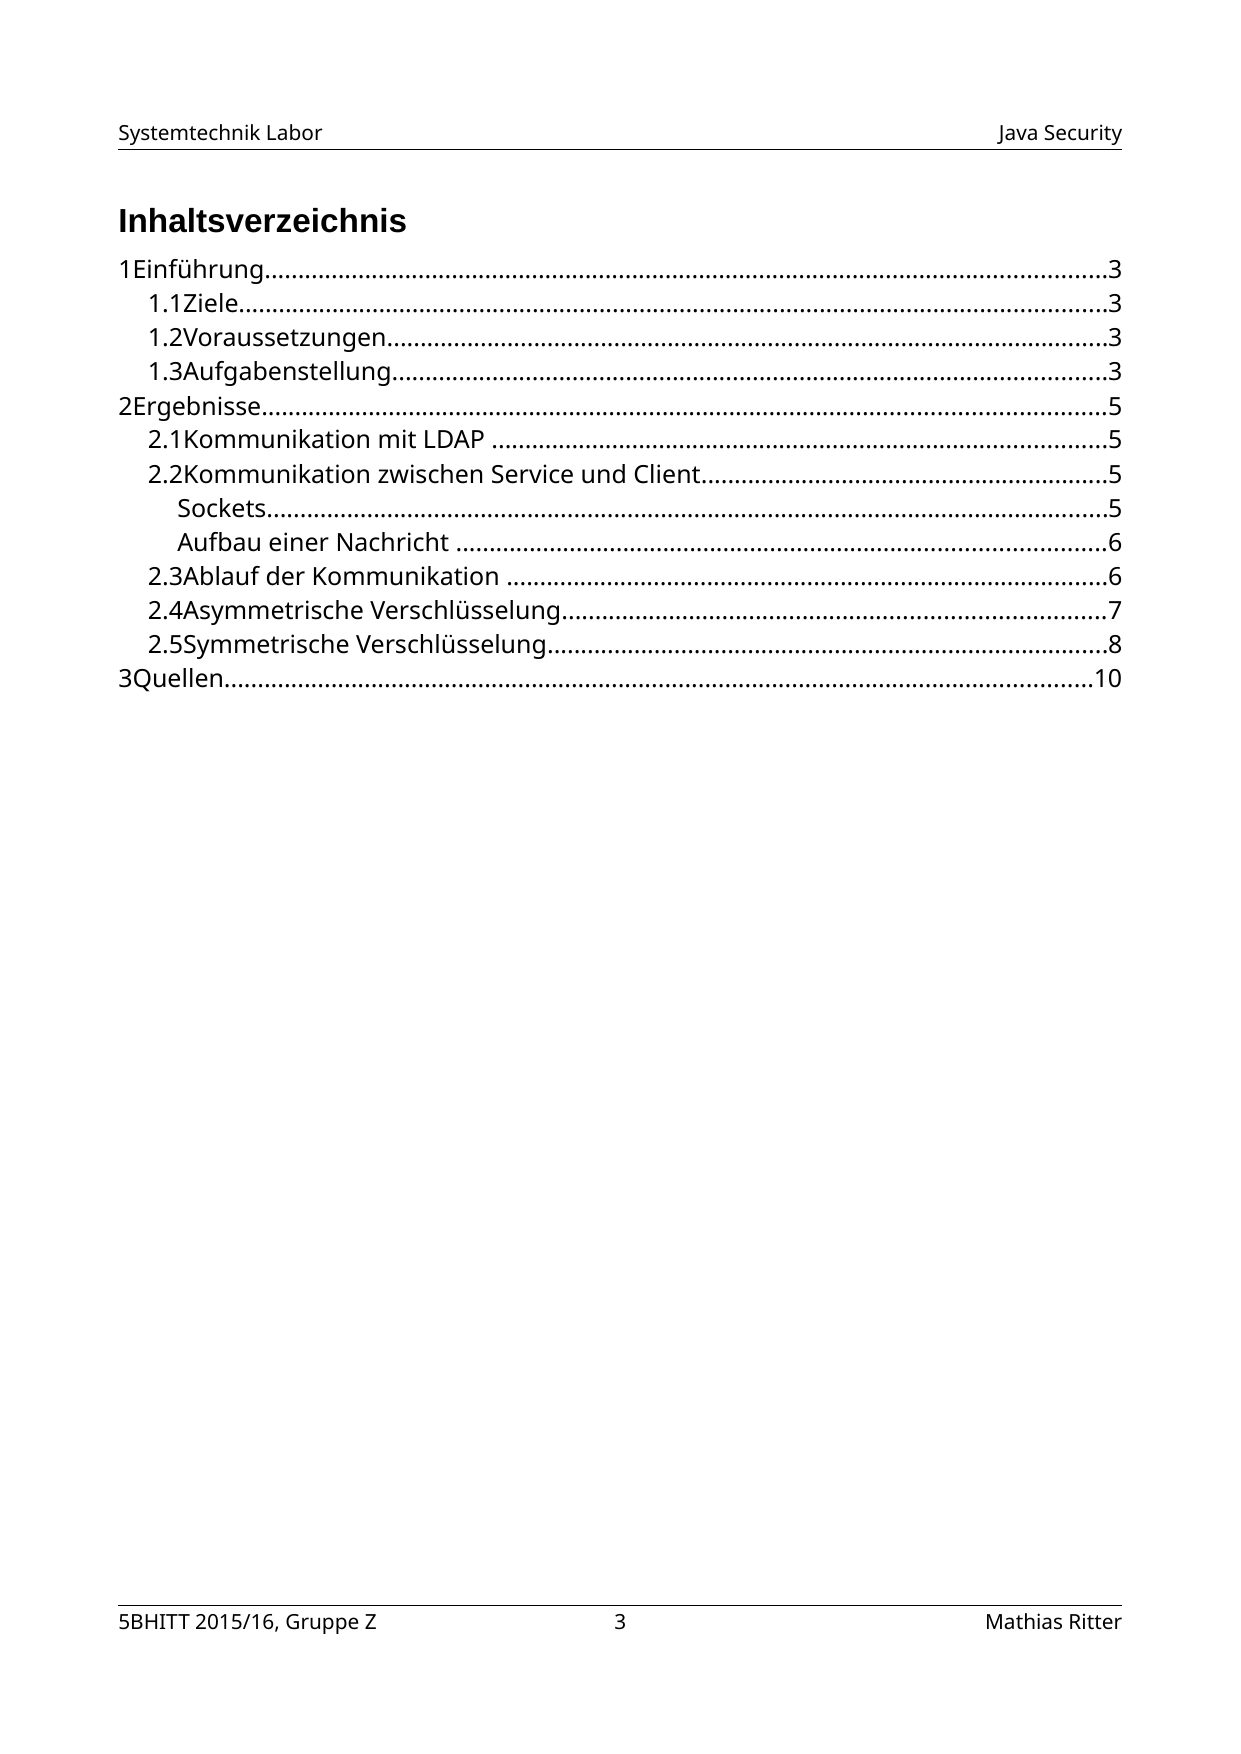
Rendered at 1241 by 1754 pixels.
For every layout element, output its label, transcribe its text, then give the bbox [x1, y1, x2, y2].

text 2.1Kommunikation mit LDAP 5 [148, 422, 1122, 456]
text 1Einführung 3 [118, 252, 1122, 286]
text 3Quellen 10 [118, 661, 1122, 695]
text 1.2Voraussetzungen 3 [148, 320, 1122, 354]
text Sockets 5 [177, 490, 1122, 524]
text 1.3Aufgabenstellung 3 [148, 354, 1122, 388]
text 2.3Ablauf der Kommunikation 6 [148, 558, 1122, 592]
text 2.5Symmetrische Verschlüsselung 8 [148, 627, 1122, 661]
text 2.2Kommunikation zwischen Service und Client 5 [148, 456, 1122, 490]
text 2Ergebnisse 5 [118, 388, 1122, 422]
text 1.1Ziele 3 [148, 286, 1122, 320]
text Aufbau einer Nachricht 6 [177, 524, 1122, 558]
text 2.4Asymmetrische Verschlüsselung 7 [148, 592, 1122, 627]
subtitle Inhaltsverzeichnis [118, 201, 1122, 239]
